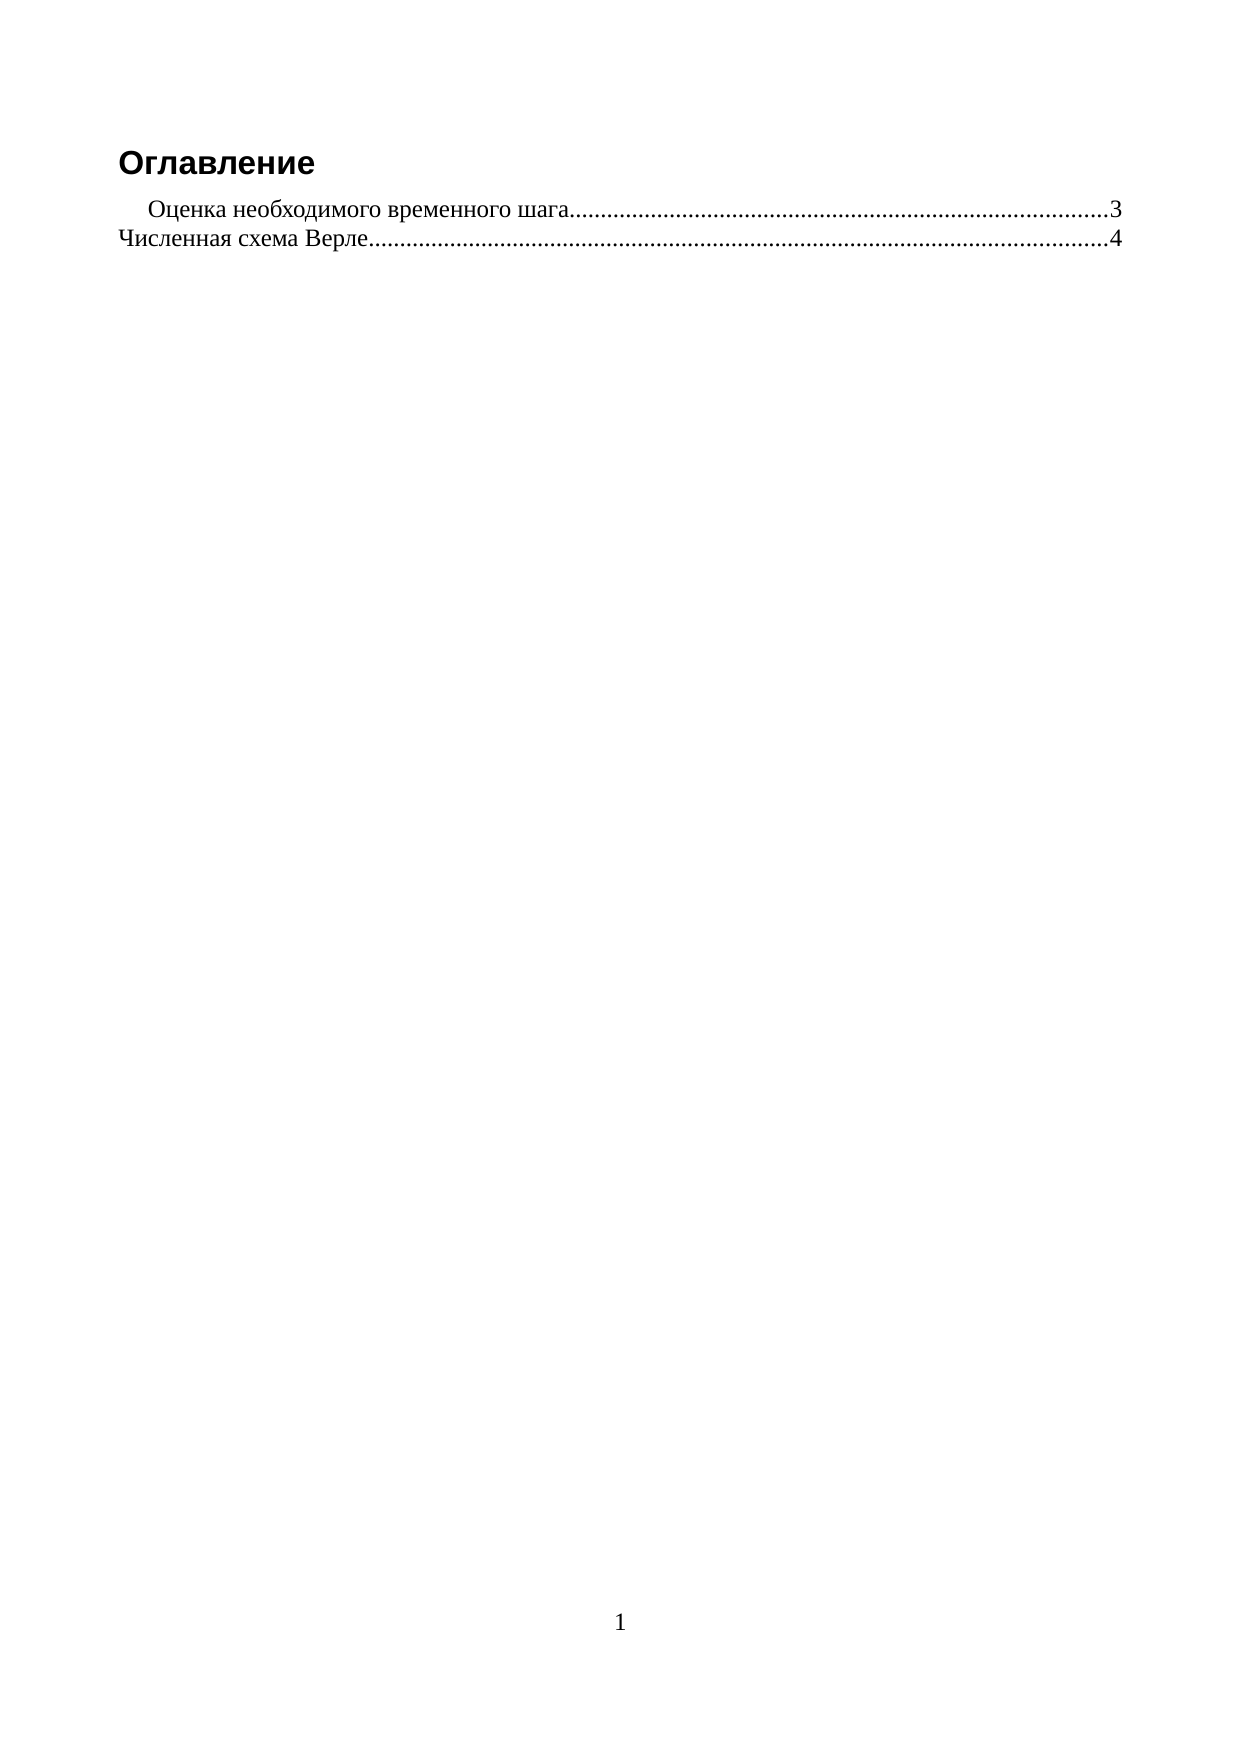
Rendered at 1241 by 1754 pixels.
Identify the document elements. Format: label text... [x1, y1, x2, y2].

text Оценка необходимого временного шага 3 [148, 194, 1122, 223]
subtitle Оглавление [118, 143, 1122, 182]
text Численная схема Верле 4 [118, 223, 1122, 252]
